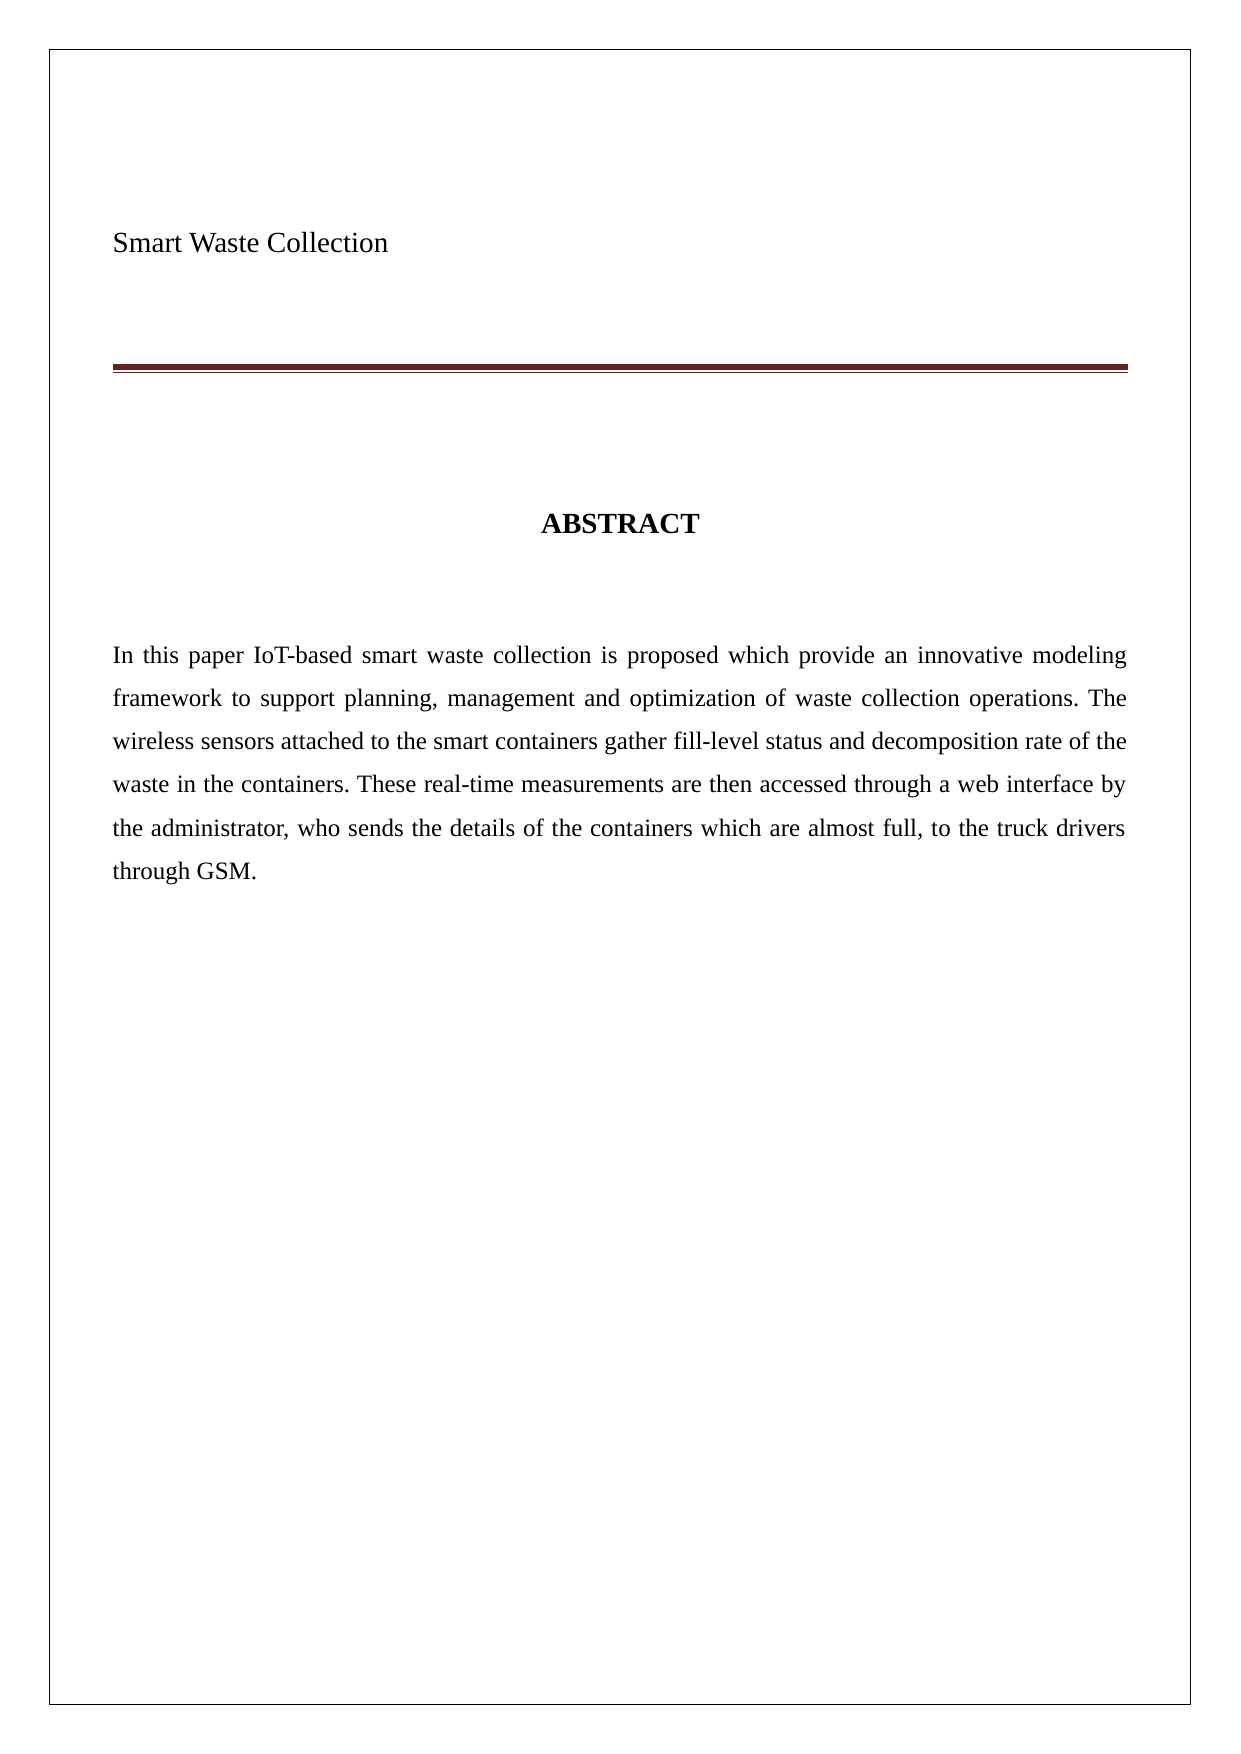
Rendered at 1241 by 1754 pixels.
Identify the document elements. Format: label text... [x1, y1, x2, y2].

text ABSTRACT [112, 506, 1128, 540]
text In this paper IoT-based smart waste collection is proposed which provide an innovative modeling framework to support planning, management and optimization of waste collection operations. The wireless sensors attached to the smart containers gather fill-level status and decomposition rate of the waste in the containers. These real-time measurements are then accessed through a web interface by the administrator, who sends the details of the containers which are almost full, to the truck drivers through GSM. [112, 640, 1128, 884]
